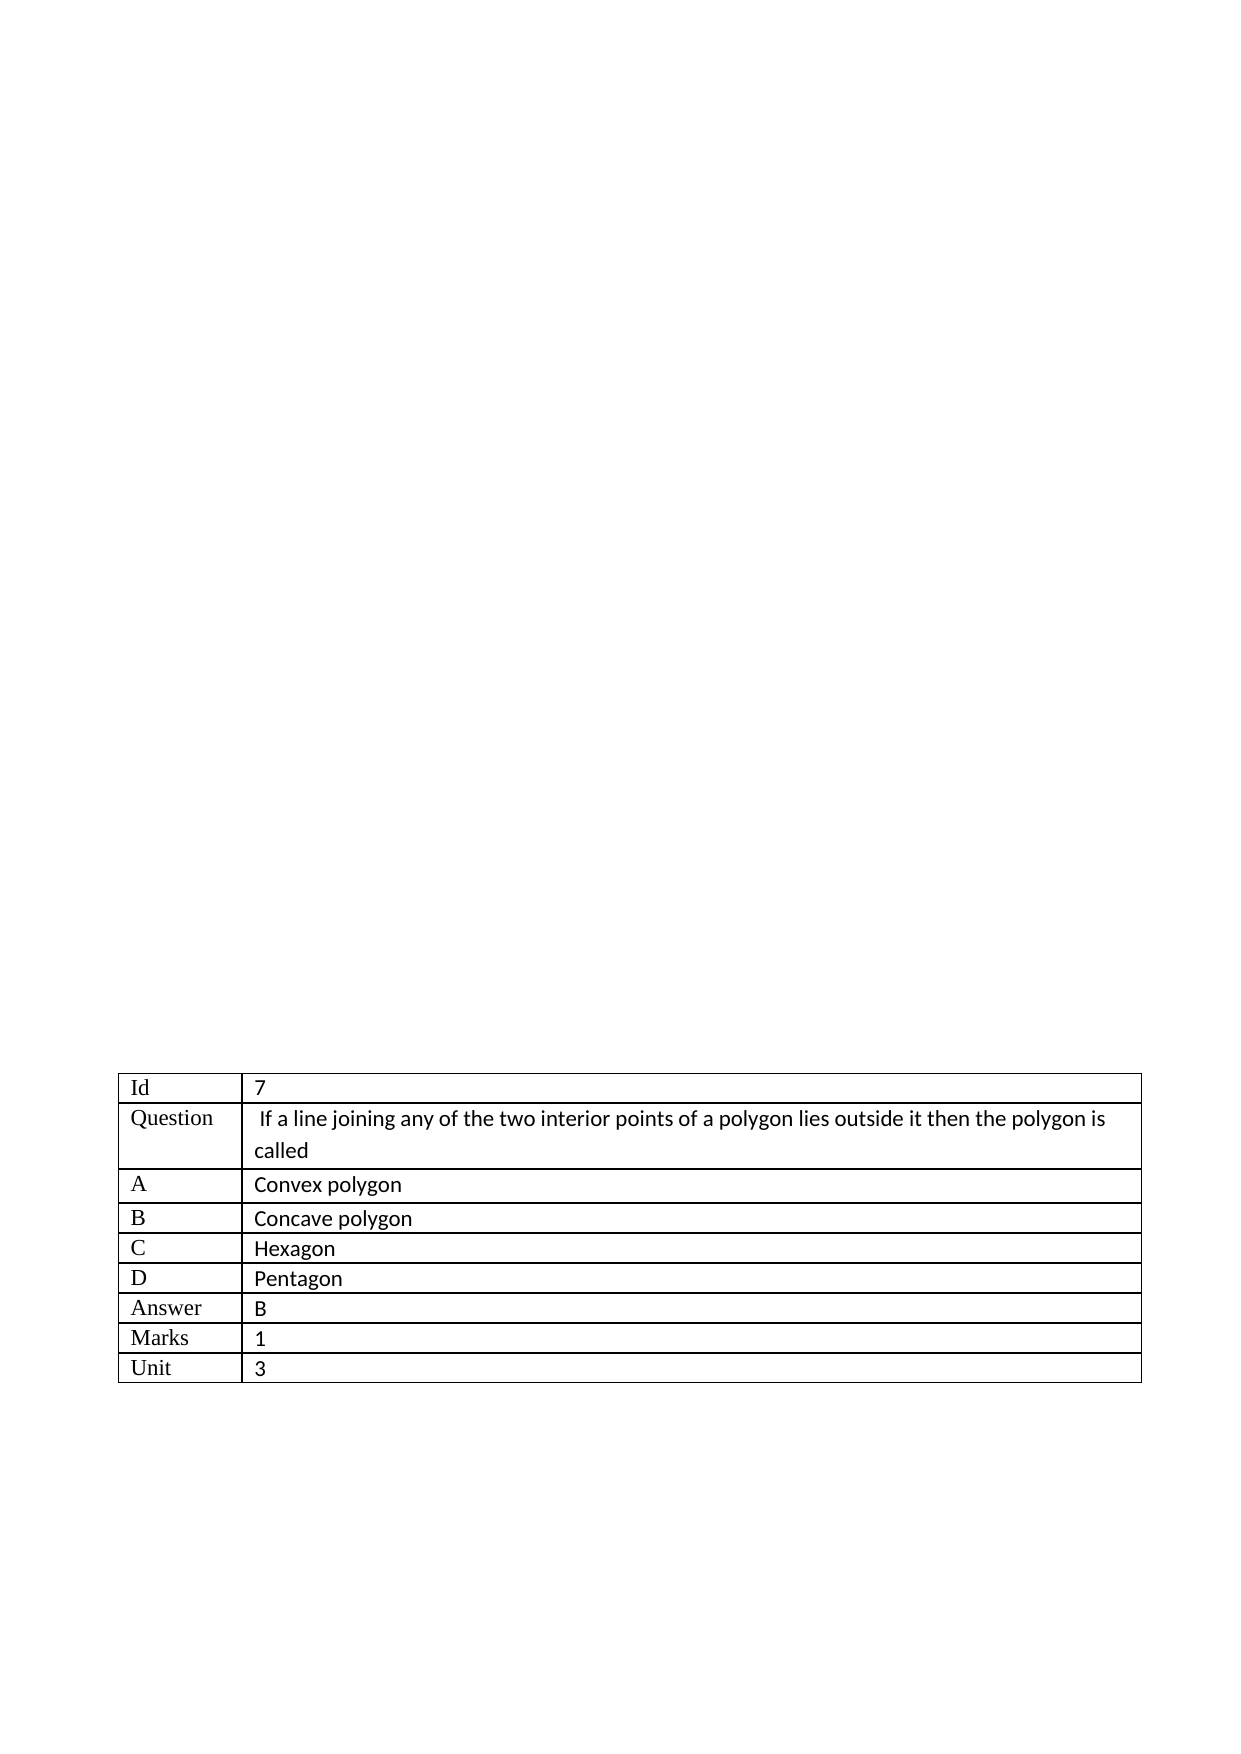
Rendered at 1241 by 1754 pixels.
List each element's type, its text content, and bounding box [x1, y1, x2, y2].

table_cell Convex polygon [243, 1170, 1141, 1202]
table_cell Answer [119, 1294, 241, 1322]
table_header Id [119, 1074, 241, 1102]
table_cell B [243, 1294, 1141, 1322]
table_cell Unit [119, 1354, 241, 1382]
table_cell Marks [119, 1324, 241, 1352]
table_cell Question [119, 1104, 241, 1168]
table_cell D [119, 1264, 241, 1292]
table_cell C [119, 1234, 241, 1262]
table_cell Pentagon [243, 1264, 1141, 1292]
table_cell 1 [243, 1324, 1141, 1352]
table_cell B [119, 1204, 241, 1232]
table_cell Hexagon [243, 1234, 1141, 1262]
table_cell A [119, 1170, 241, 1202]
table_header 7 [243, 1074, 1141, 1102]
table_cell Concave polygon [243, 1204, 1141, 1232]
table_cell 3 [243, 1354, 1141, 1382]
table_cell If a line joining any of the two interior points of a polygon lies outside it then the polygon is called [243, 1104, 1141, 1168]
